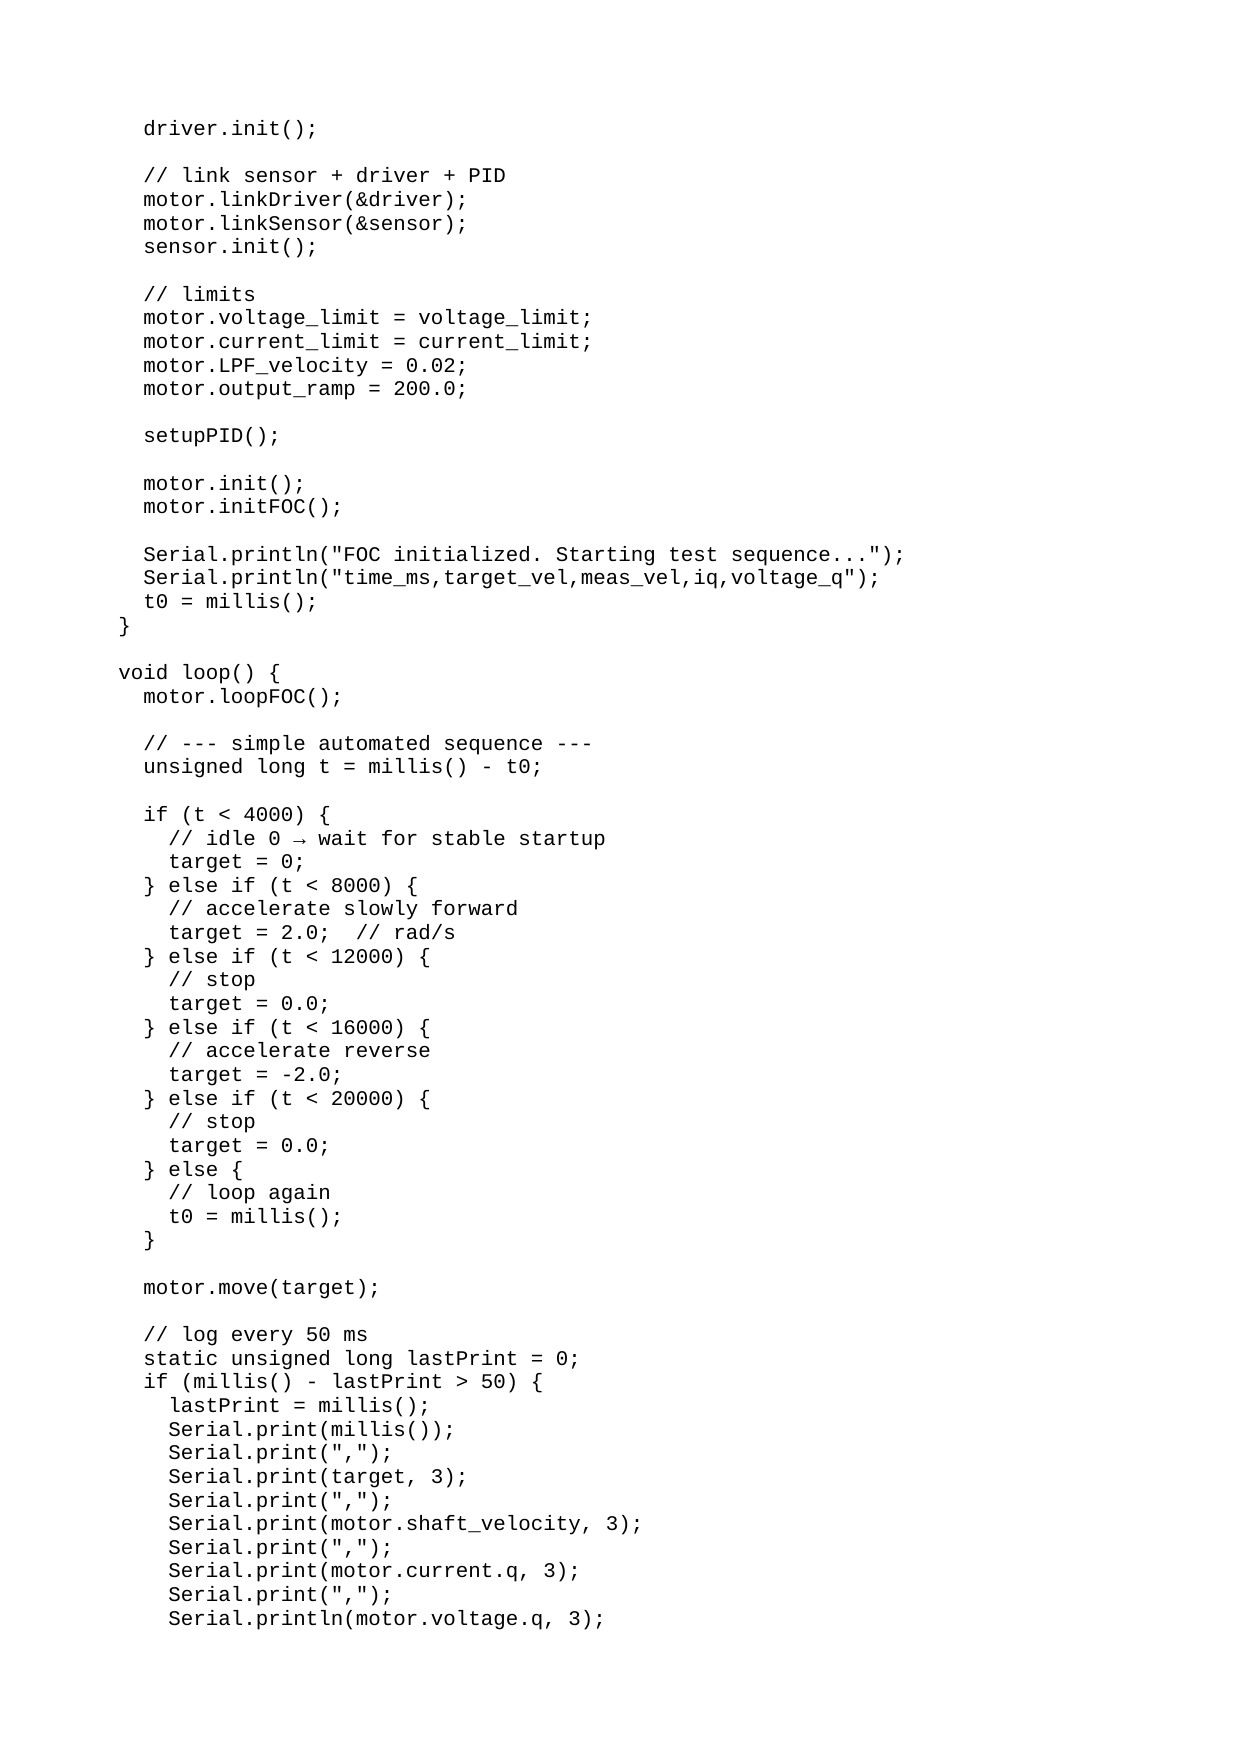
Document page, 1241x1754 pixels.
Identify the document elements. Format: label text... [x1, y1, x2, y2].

text motor.loopFOC(); [118, 686, 1122, 709]
text sensor.init(); [118, 236, 1122, 260]
text motor.linkSensor(&sensor); [118, 213, 1122, 236]
text // accelerate slowly forward [118, 898, 1122, 922]
text Serial.print(motor.current.q, 3); [118, 1561, 1122, 1584]
text target = 0.0; [118, 993, 1122, 1017]
text if (t < 4000) { [118, 804, 1122, 827]
text Serial.print(","); [118, 1489, 1122, 1513]
text target = -2.0; [118, 1064, 1122, 1088]
text if (millis() - lastPrint > 50) { [118, 1371, 1122, 1395]
text lastPrint = millis(); [118, 1395, 1122, 1419]
text Serial.println("FOC initialized. Starting test sequence..."); [118, 544, 1122, 567]
text target = 0.0; [118, 1135, 1122, 1158]
text motor.initFOC(); [118, 496, 1122, 520]
text } else if (t < 20000) { [118, 1088, 1122, 1111]
text } [118, 1229, 1122, 1253]
text motor.current_limit = current_limit; [118, 331, 1122, 354]
text // stop [118, 969, 1122, 993]
text motor.init(); [118, 473, 1122, 496]
text target = 0; [118, 851, 1122, 875]
text t0 = millis(); [118, 1206, 1122, 1229]
text setupPID(); [118, 426, 1122, 449]
text // log every 50 ms [118, 1324, 1122, 1348]
text Serial.print(","); [118, 1537, 1122, 1561]
text motor.voltage_limit = voltage_limit; [118, 307, 1122, 331]
text motor.output_ramp = 200.0; [118, 378, 1122, 402]
text } else { [118, 1158, 1122, 1182]
text // link sensor + driver + PID [118, 165, 1122, 189]
text unsigned long t = millis() - t0; [118, 757, 1122, 780]
text static unsigned long lastPrint = 0; [118, 1348, 1122, 1371]
text Serial.println("time_ms,target_vel,meas_vel,iq,voltage_q"); [118, 567, 1122, 591]
text } else if (t < 8000) { [118, 875, 1122, 898]
text } else if (t < 12000) { [118, 946, 1122, 969]
text Serial.print(millis()); [118, 1419, 1122, 1442]
text t0 = millis(); [118, 591, 1122, 615]
text Serial.print(motor.shaft_velocity, 3); [118, 1513, 1122, 1537]
text void loop() { [118, 662, 1122, 686]
text // idle 0 → wait for stable startup [118, 827, 1122, 851]
text target = 2.0; // rad/s [118, 922, 1122, 946]
text } [118, 615, 1122, 638]
text motor.move(target); [118, 1277, 1122, 1300]
text Serial.print(","); [118, 1584, 1122, 1608]
text } else if (t < 16000) { [118, 1017, 1122, 1040]
text motor.LPF_velocity = 0.02; [118, 354, 1122, 378]
text Serial.println(motor.voltage.q, 3); [118, 1608, 1122, 1631]
text // limits [118, 284, 1122, 307]
text Serial.print(target, 3); [118, 1466, 1122, 1489]
text // --- simple automated sequence --- [118, 733, 1122, 757]
text motor.linkDriver(&driver); [118, 189, 1122, 213]
text Serial.print(","); [118, 1442, 1122, 1466]
text // stop [118, 1111, 1122, 1135]
text // loop again [118, 1182, 1122, 1206]
text driver.init(); [118, 118, 1122, 142]
text // accelerate reverse [118, 1040, 1122, 1064]
